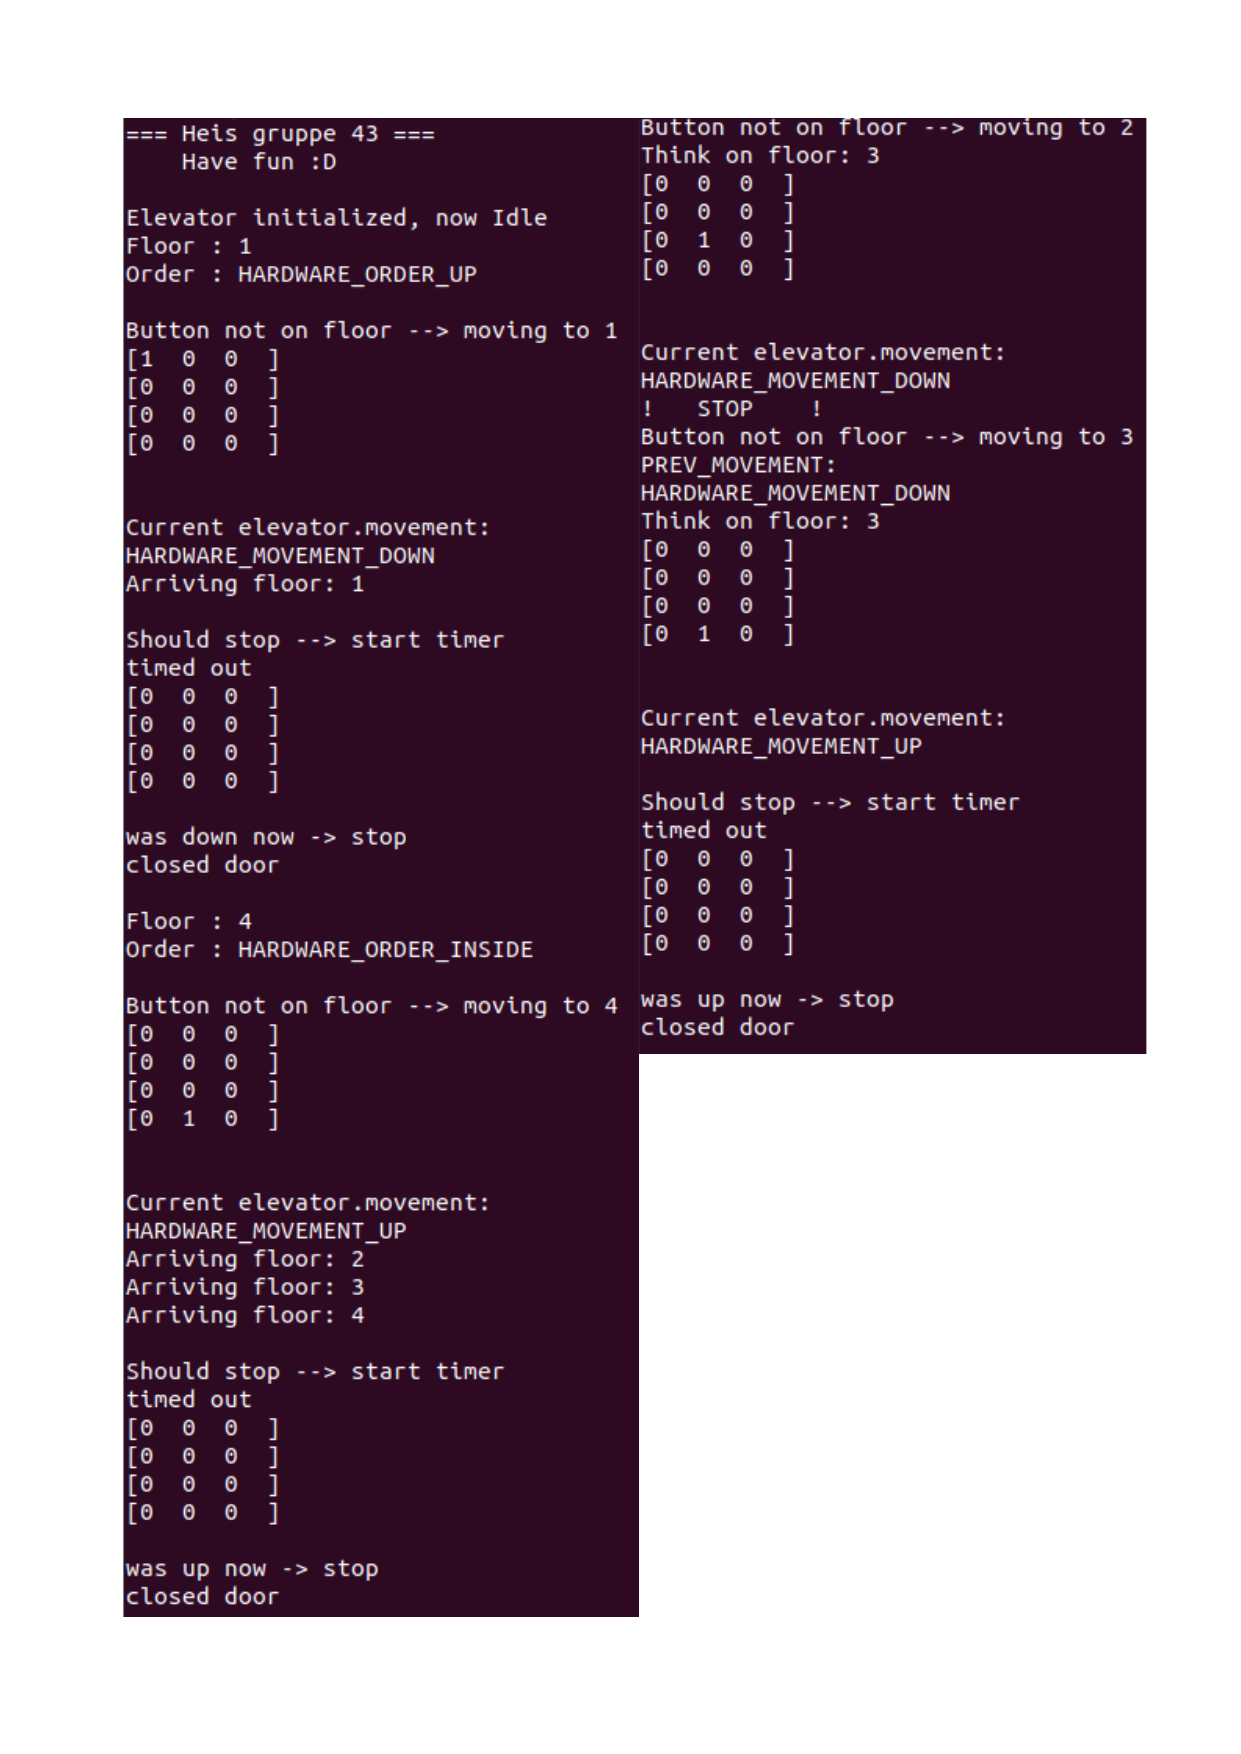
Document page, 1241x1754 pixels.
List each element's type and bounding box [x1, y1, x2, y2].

picture [123, 118, 1147, 1617]
